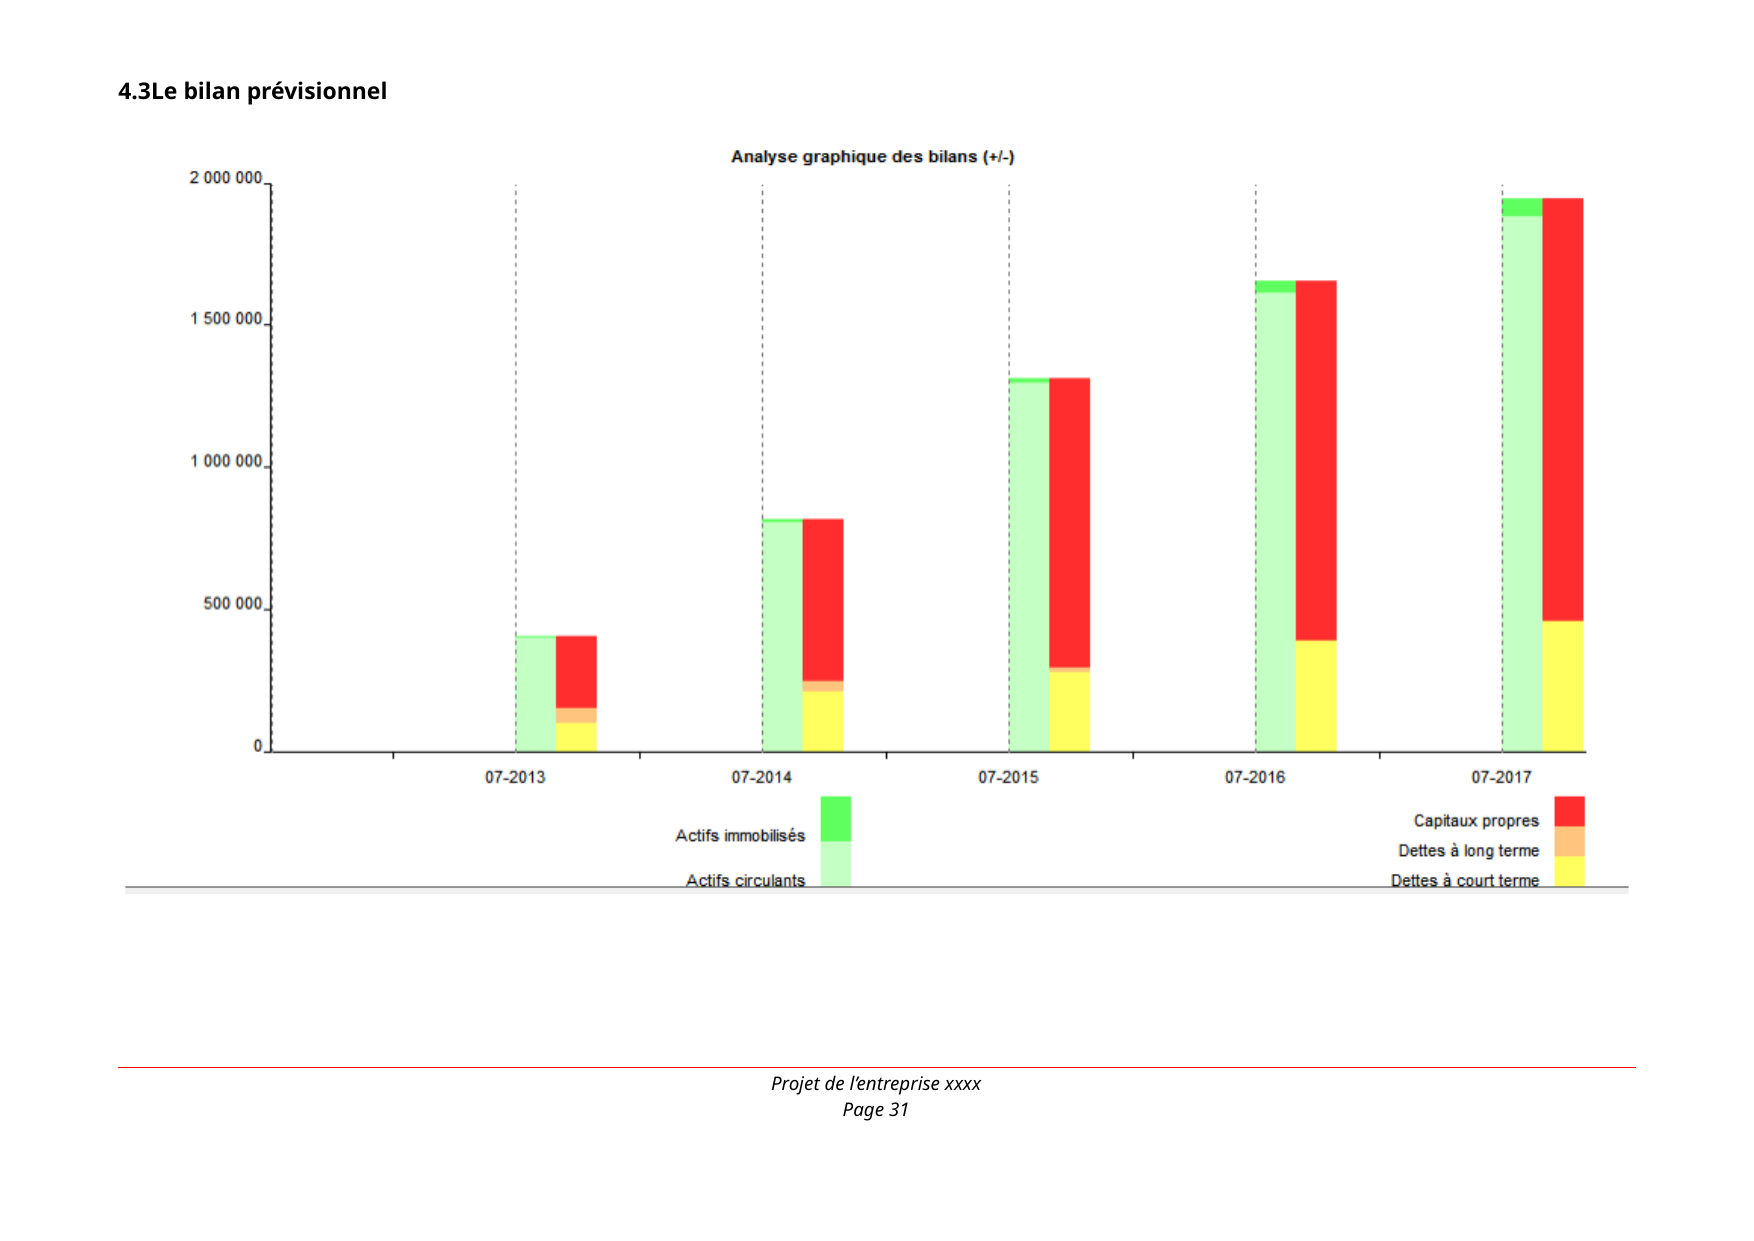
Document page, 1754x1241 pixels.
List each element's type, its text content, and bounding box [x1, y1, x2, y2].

subtitle Le bilan prévisionnel [118, 75, 1636, 106]
picture [125, 140, 1629, 894]
